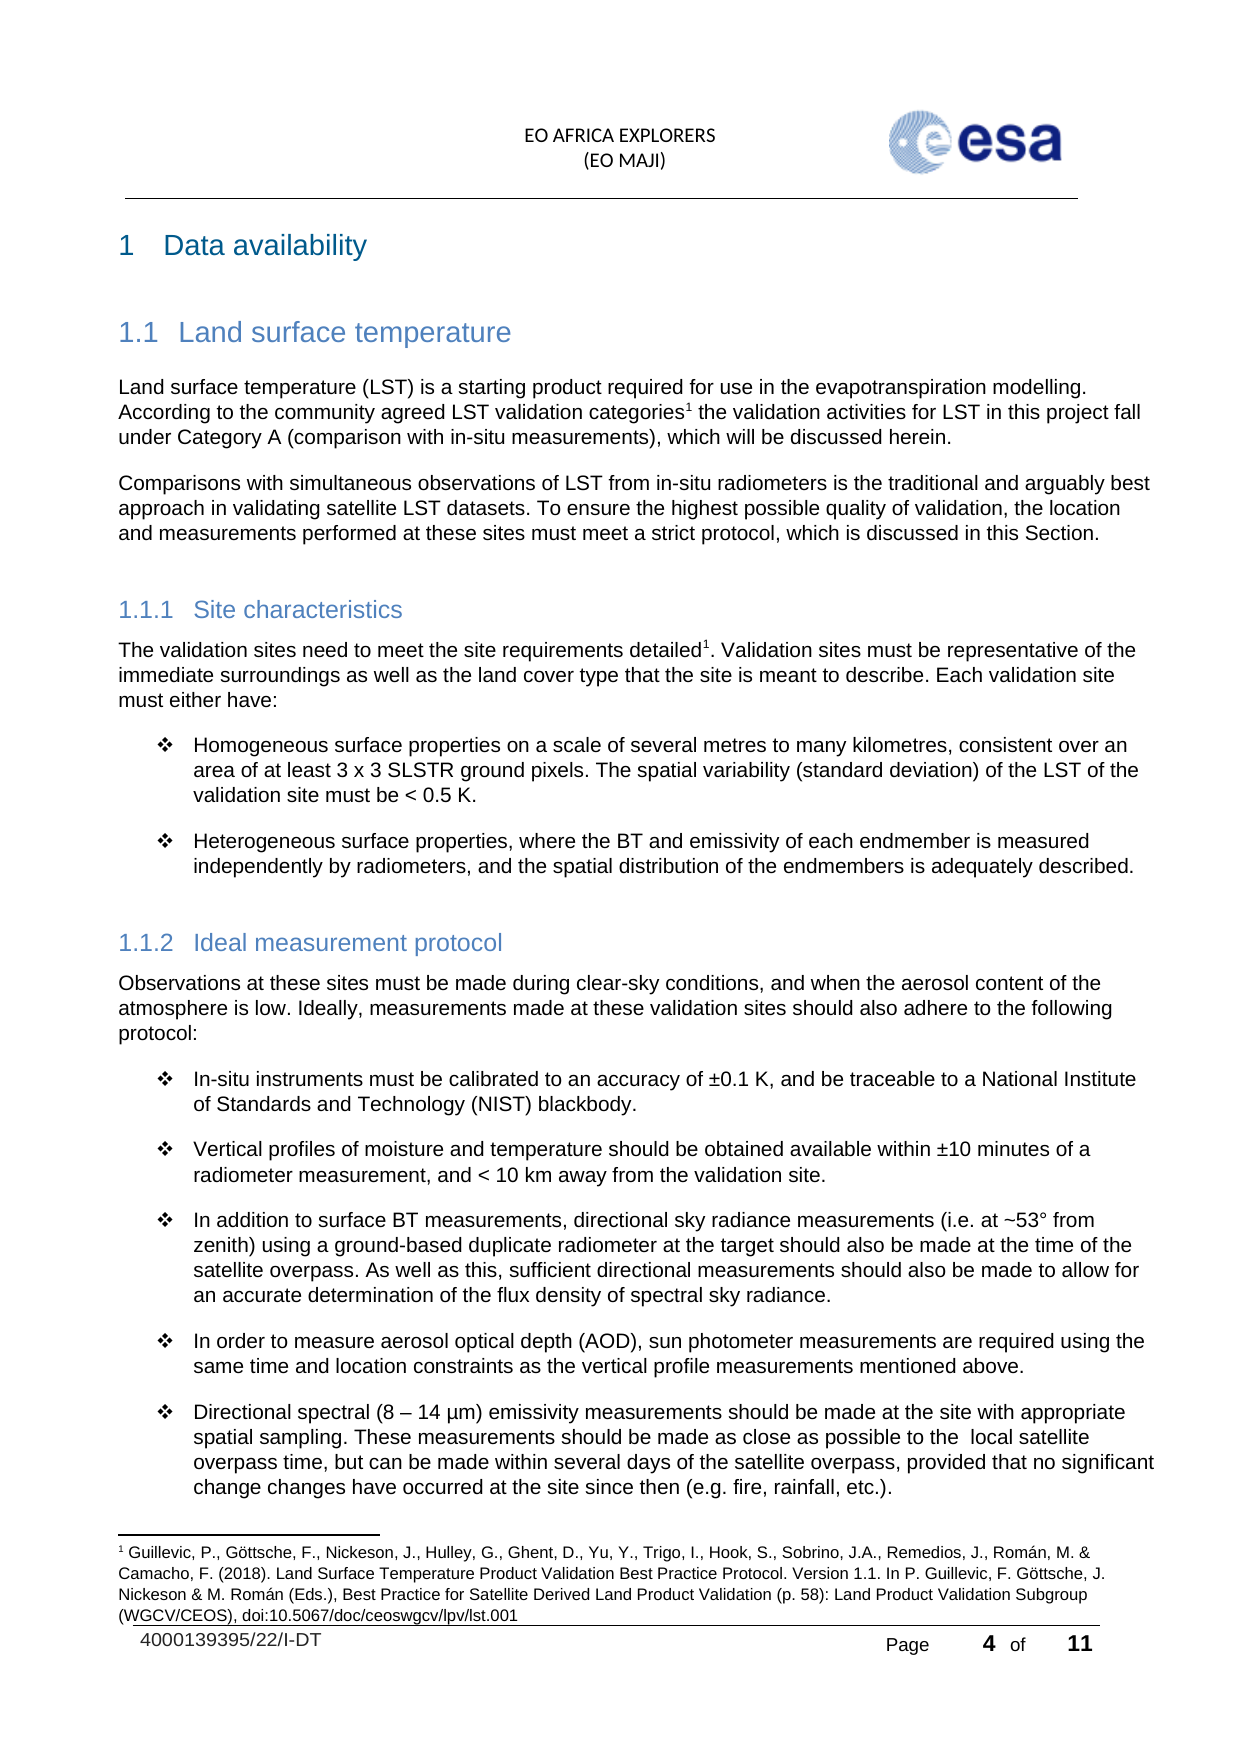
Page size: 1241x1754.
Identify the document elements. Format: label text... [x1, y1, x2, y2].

list In addition to surface BT measurements, directional sky radiance measurements (i.e. at ~53° from zenith) using a ground-based duplicate radiometer at the target should also be made at the time of the satellite overpass. As well as this, sufficient directional measurements should also be made to allow for an accurate determination of the flux density of spectral sky radiance. [156, 1207, 1161, 1307]
list Homogeneous surface properties on a scale of several metres to many kilometres, consistent over an area of at least 3 x 3 SLSTR ground pixels. The spatial variability (standard deviation) of the LST of the validation site must be < 0.5 K. [156, 732, 1161, 807]
text Observations at these sites must be made during clear-sky conditions, and when the aerosol content of the atmosphere is low. Ideally, measurements made at these validation sites should also adhere to the following protocol: [118, 970, 1161, 1045]
text Guillevic, P., Göttsche, F., Nickeson, J., Hulley, G., Ghent, D., Yu, Y., Trigo, I., Hook, S., Sobrino, J.A., Remedios, J., Román, M. & Camacho, F. (2018). Land Surface Temperature Product Validation Best Practice Protocol. Version 1.1. In P. Guillevic, F. Göttsche, J. Nickeson & M. Román (Eds.), Best Practice for Satellite Derived Land Product Validation (p. 58): Land Product Validation Subgroup (WGCV/CEOS), doi:10.5067/doc/ceoswgcv/lpv/lst.001 [118, 1541, 1161, 1625]
subtitle Land surface temperature [118, 311, 1161, 349]
list Vertical profiles of moisture and temperature should be obtained available within ±10 minutes of a radiometer measurement, and < 10 km away from the validation site. [156, 1136, 1161, 1186]
text Comparisons with simultaneous observations of LST from in-situ radiometers is the traditional and arguably best approach in validating satellite LST datasets. To ensure the highest possible quality of validation, the location and measurements performed at these sites must meet a strict protocol, which is discussed in this Section. [118, 470, 1161, 545]
list Directional spectral (8 – 14 µm) emissivity measurements should be made at the site with appropriate spatial sampling. These measurements should be made as close as possible to the local satellite overpass time, but can be made within several days of the satellite overpass, provided that no significant change changes have occurred at the site since then (e.g. fire, rainfall, etc.). [156, 1399, 1161, 1499]
subtitle Site characteristics [118, 595, 1161, 624]
list In order to measure aerosol optical depth (AOD), sun photometer measurements are required using the same time and location constraints as the vertical profile measurements mentioned above. [156, 1328, 1161, 1378]
subtitle Ideal measurement protocol [118, 928, 1161, 957]
subtitle Data availability [118, 224, 1161, 261]
text Land surface temperature (LST) is a starting product required for use in the evapotranspiration modelling. According to the community agreed LST validation categories the validation activities for LST in this project fall under Category A (comparison with in-situ measurements), which will be discussed herein. [118, 374, 1161, 449]
picture [889, 106, 1062, 180]
list Heterogeneous surface properties, where the BT and emissivity of each endmember is measured independently by radiometers, and the spatial distribution of the endmembers is adequately described. [156, 828, 1161, 878]
list In-situ instruments must be calibrated to an accuracy of ±0.1 K, and be traceable to a National Institute of Standards and Technology (NIST) blackbody. [156, 1066, 1161, 1116]
text The validation sites need to meet the site requirements detailed1. Validation sites must be representative of the immediate surroundings as well as the land cover type that the site is meant to describe. Each validation site must either have: [118, 636, 1161, 711]
